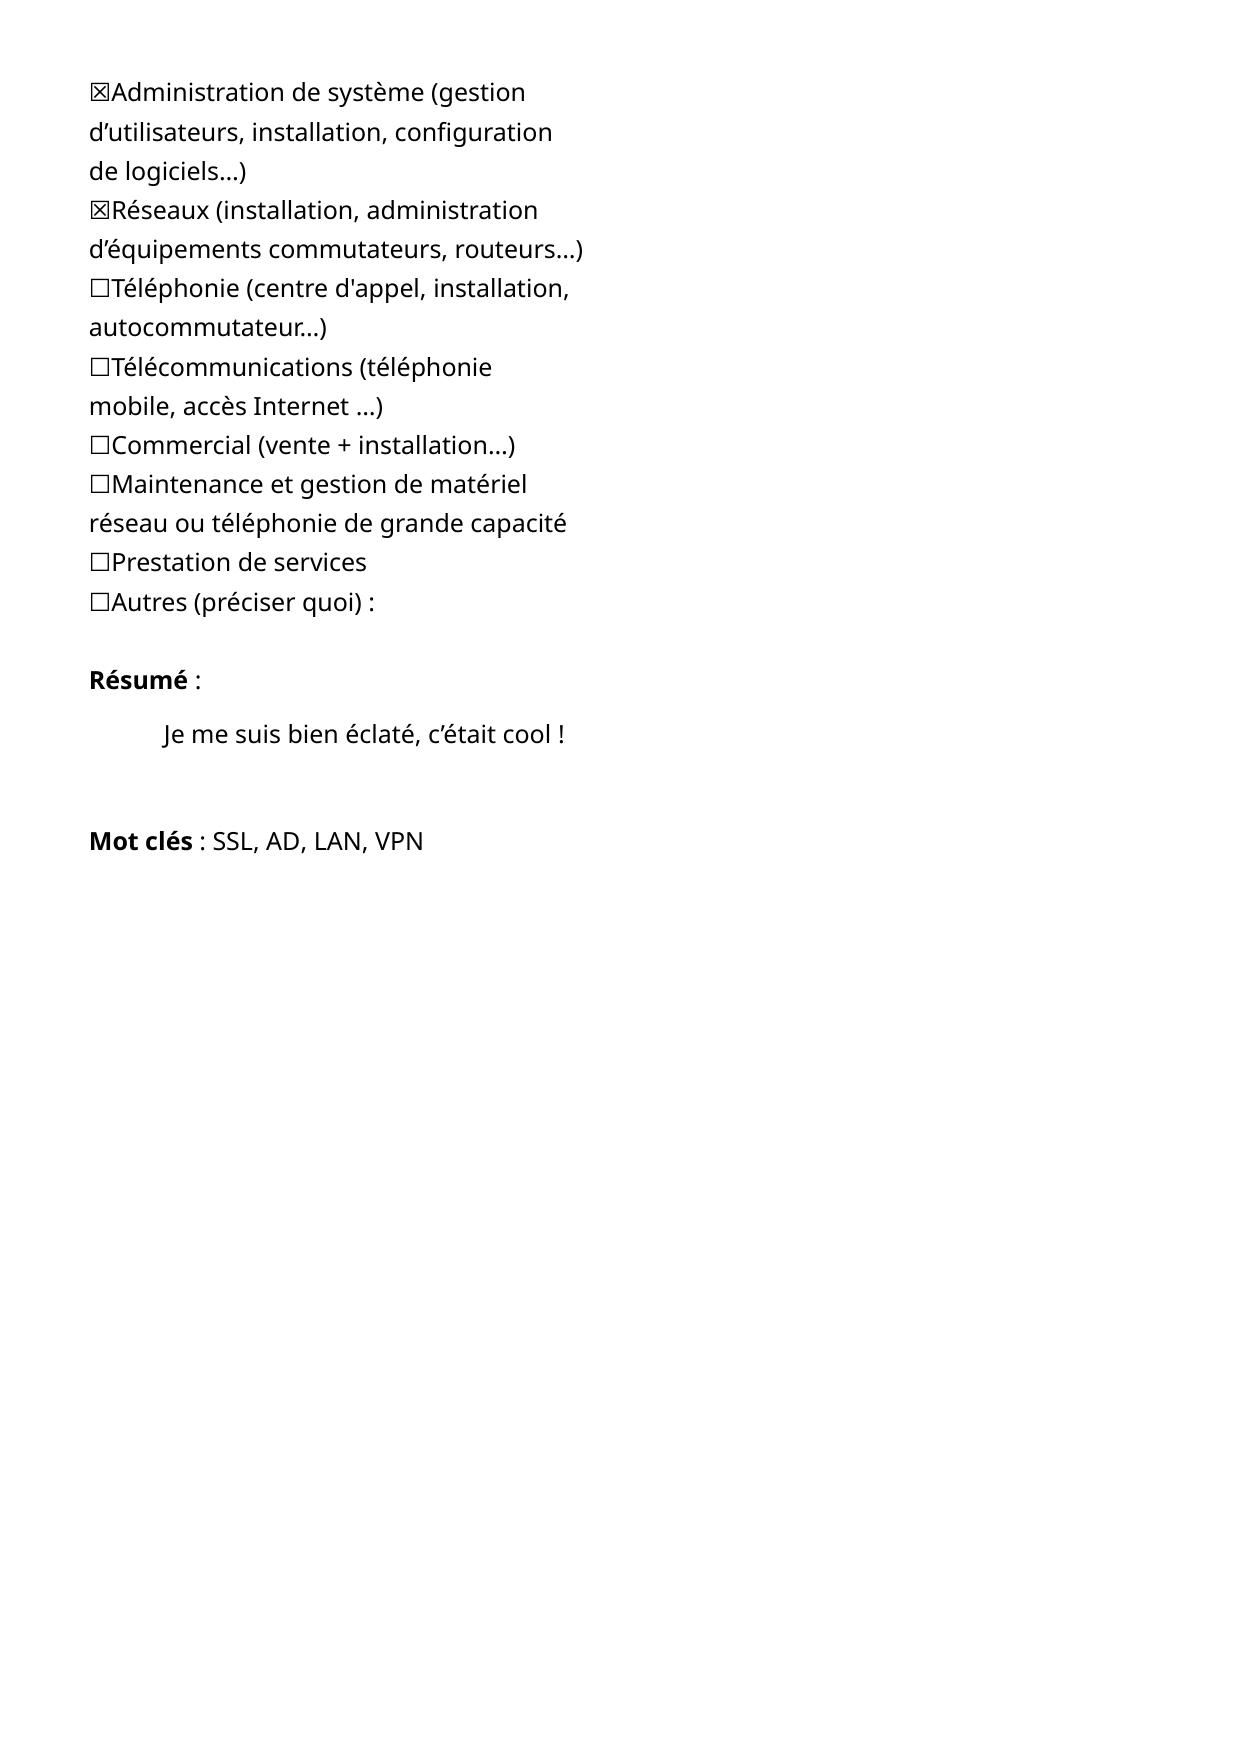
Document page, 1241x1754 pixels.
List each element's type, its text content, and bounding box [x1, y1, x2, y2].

text ☐Maintenance et gestion de matériel réseau ou téléphonie de grande capacité [89, 467, 583, 540]
text Je me suis bien éclaté, c’était cool ! [89, 716, 583, 750]
text Mot clés : SSL, AD, LAN, VPN [89, 824, 583, 858]
text ☐Télécommunications (téléphonie mobile, accès Internet …) [89, 349, 583, 422]
text ☐Téléphonie (centre d'appel, installation, autocommutateur…) [89, 271, 583, 344]
text ☐Prestation de services [89, 545, 583, 579]
text Résumé : [89, 662, 583, 697]
text ☐Commercial (vente + installation…) [89, 427, 583, 462]
text ☒Administration de système (gestion d’utilisateurs, installation, configuration de logiciels…) [89, 75, 583, 187]
text ☐Autres (préciser quoi) : [89, 584, 583, 618]
text ☒Réseaux (installation, administration d’équipements commutateurs, routeurs…) [89, 192, 583, 266]
